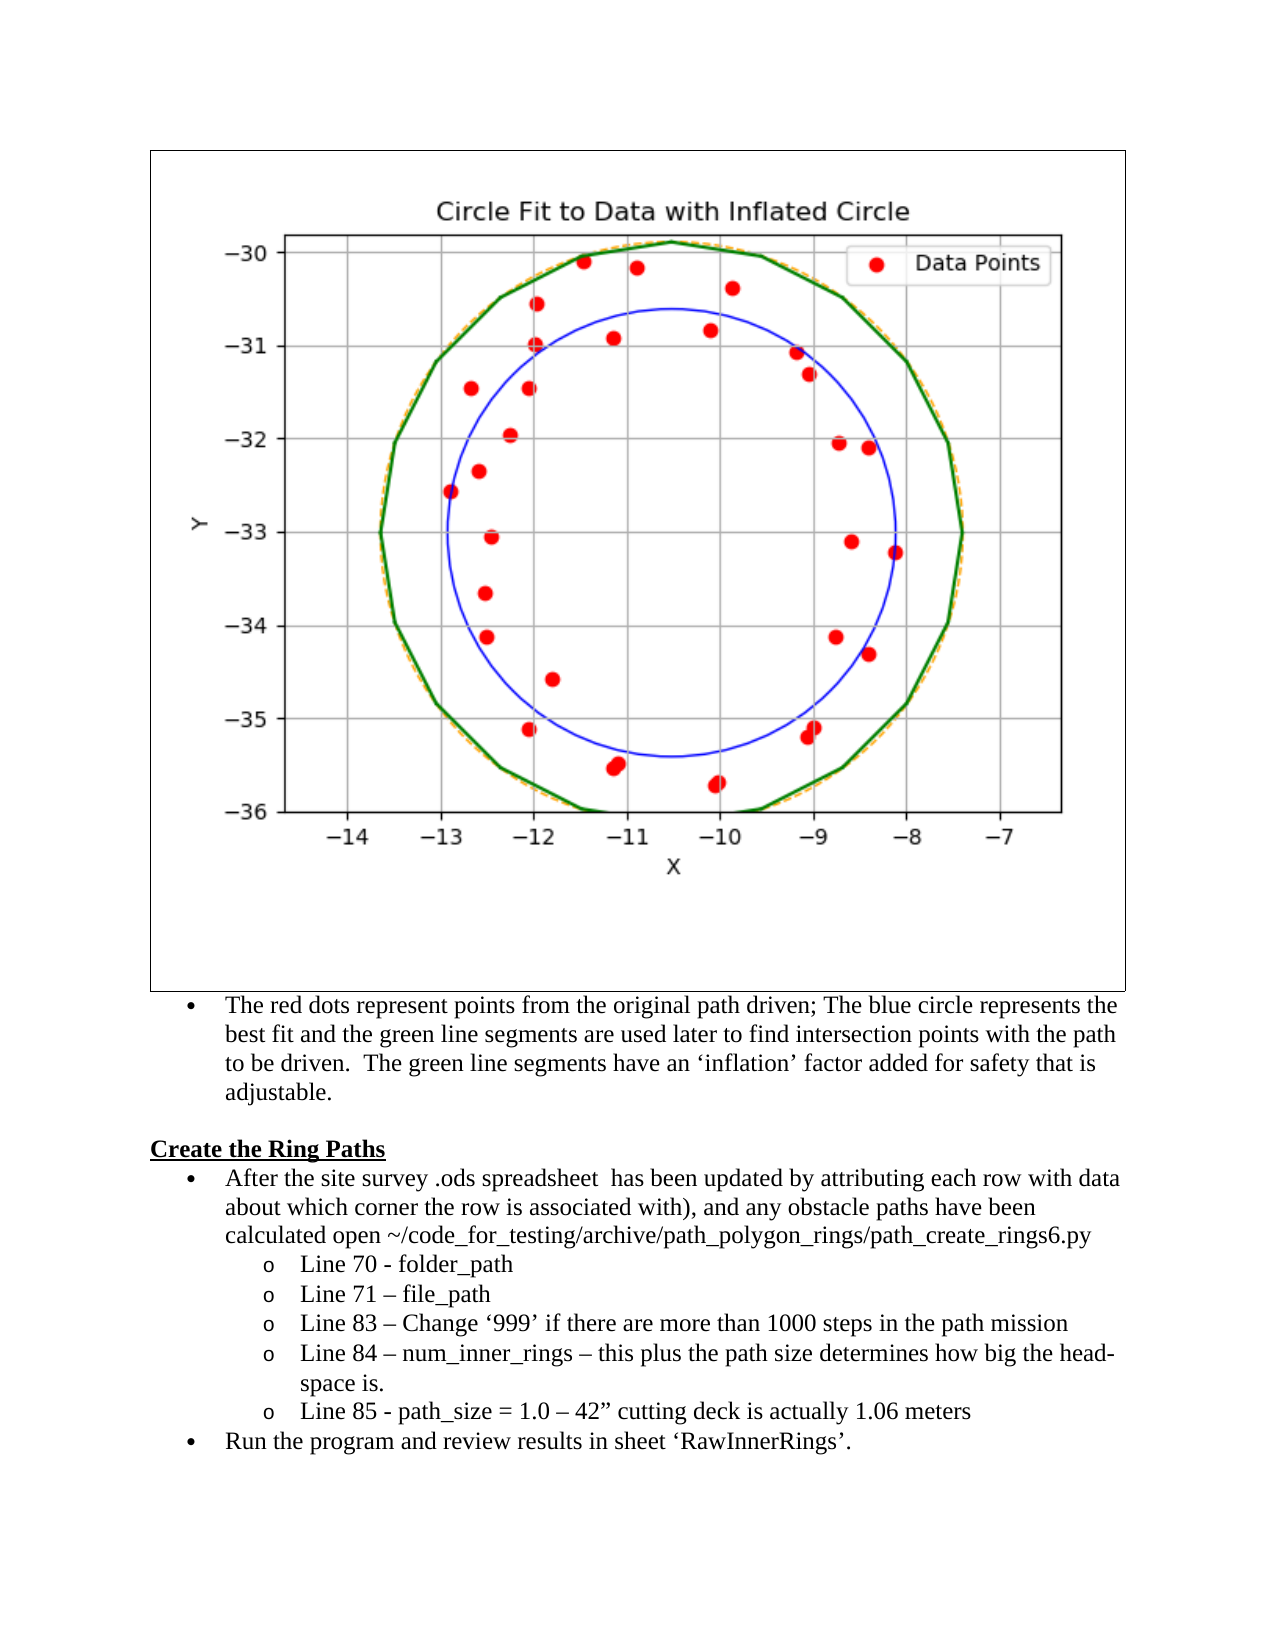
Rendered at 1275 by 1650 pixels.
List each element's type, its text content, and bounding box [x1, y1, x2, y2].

list Line 83 – Change ‘999’ if there are more than 1000 steps in the path mission [262, 1308, 1125, 1338]
list Line 70 - folder_path [262, 1249, 1125, 1279]
list The red dots represent points from the original path driven; The blue circle represents the best fit and the green line segments are used later to find intersection points with the path to be driven. The green line segments have an ‘inflation’ factor added for safety that is adjustable. [187, 992, 1125, 1106]
list Run the program and review results in sheet ‘RawInnerRings’. [187, 1426, 1125, 1455]
list After the site survey .ods spreadsheet has been updated by attributing each row with data about which corner the row is associated with), and any obstacle paths have been calculated open ~/code_for_testing/archive/path_polygon_rings/path_create_rings6.py [187, 1163, 1125, 1249]
table_header [151, 151, 1125, 991]
list Line 85 - path_size = 1.0 – 42” cutting deck is actually 1.06 meters [262, 1396, 1125, 1426]
text Create the Ring Paths [150, 1134, 1125, 1163]
list Line 84 – num_inner_rings – this plus the path size determines how big the head-space is. [262, 1338, 1125, 1396]
picture [178, 155, 1097, 887]
list Line 71 – file_path [262, 1279, 1125, 1308]
